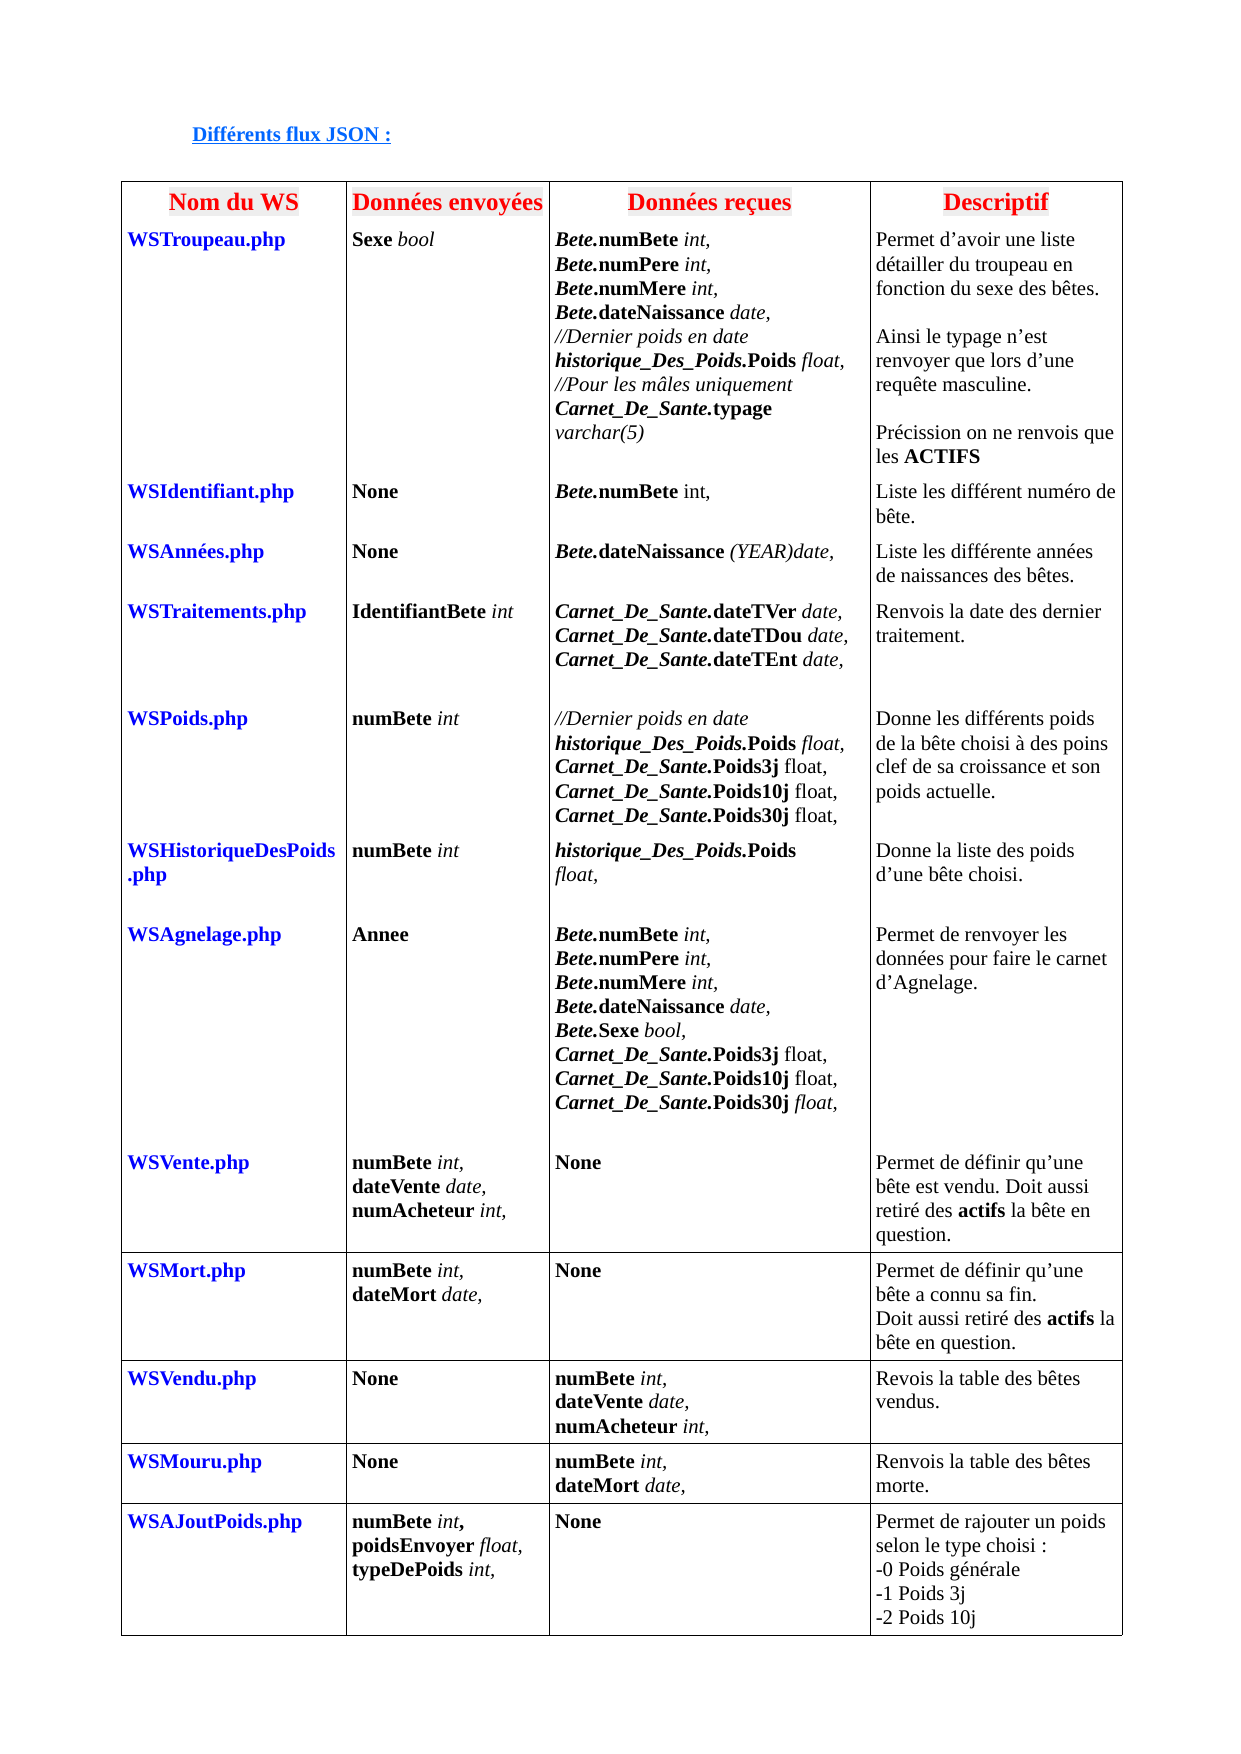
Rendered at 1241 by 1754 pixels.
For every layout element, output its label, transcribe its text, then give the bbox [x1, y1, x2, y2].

table_cell None [550, 1504, 870, 1635]
table_cell numBete int [347, 833, 549, 916]
table_cell WSMouru.php [122, 1444, 346, 1503]
table_cell Bete.dateNaissance (YEAR)date, [550, 533, 870, 593]
table_cell Permet de définir qu’une bête est vendu. Doit aussi retiré des actifs la bête en question. [871, 1144, 1122, 1252]
table_cell numBete int, dateVente date, numAcheteur int, [550, 1361, 870, 1443]
table_cell //Dernier poids en date historique_Des_Poids.Poids float, Carnet_De_Sante.Poids3j float, Carnet_De_Sante.Poids10j float, Carnet_De_Sante.Poids30j float, [550, 701, 870, 832]
table_cell Renvois la table des bêtes morte. [871, 1444, 1122, 1503]
table_cell None [347, 474, 549, 533]
table_cell Annee [347, 916, 549, 1144]
table_cell Liste les différent numéro de bête. [871, 474, 1122, 533]
table_cell WSIdentifiant.php [122, 474, 346, 533]
table_cell None [550, 1253, 870, 1359]
table_cell Permet de définir qu’une bête a connu sa fin. Doit aussi retiré des actifs la bête en question. [871, 1253, 1122, 1359]
table_cell Revois la table des bêtes vendus. [871, 1361, 1122, 1443]
table_cell Renvois la date des dernier traitement. [871, 593, 1122, 701]
table_cell WSAnnées.php [122, 533, 346, 593]
table_header Descriptif [871, 182, 1122, 222]
table_header Nom du WS [122, 182, 346, 222]
table_cell Permet de rajouter un poids selon le type choisi : -0 Poids générale -1 Poids 3j -2 Poids 10j [871, 1504, 1122, 1635]
table_header Données envoyées [347, 182, 549, 222]
table_cell Donne la liste des poids d’une bête choisi. [871, 833, 1122, 916]
table_cell Liste les différente années de naissances des bêtes. [871, 533, 1122, 593]
table_cell IdentifiantBete int [347, 593, 549, 701]
table_cell historique_Des_Poids.Poids float, [550, 833, 870, 916]
table_cell WSTroupeau.php [122, 222, 346, 474]
table_cell WSPoids.php [122, 701, 346, 832]
table_cell Permet de renvoyer les données pour faire le carnet d’Agnelage. [871, 916, 1122, 1144]
table_cell WSAJoutPoids.php [122, 1504, 346, 1635]
table_cell WSHistoriqueDesPoids.php [122, 833, 346, 916]
table_cell Sexe bool [347, 222, 549, 474]
table_cell WSAgnelage.php [122, 916, 346, 1144]
table_cell Permet d’avoir une liste détailler du troupeau en fonction du sexe des bêtes. Ainsi le typage n’est renvoyer que lors d’une requête masculine. Précission on ne renvois que les ACTIFS [871, 222, 1122, 474]
table_cell None [347, 533, 549, 593]
table_cell numBete int, poidsEnvoyer float, typeDePoids int, [347, 1504, 549, 1635]
table_cell numBete int [347, 701, 549, 832]
table_cell numBete int, dateVente date, numAcheteur int, [347, 1144, 549, 1252]
table_cell Carnet_De_Sante.dateTVer date, Carnet_De_Sante.dateTDou date, Carnet_De_Sante.dateTEnt date, [550, 593, 870, 701]
table_cell Donne les différents poids de la bête choisi à des poins clef de sa croissance et son poids actuelle. [871, 701, 1122, 832]
text Différents flux JSON : [118, 118, 1122, 147]
table_cell Bete.numBete int, Bete.numPere int, Bete.numMere int, Bete.dateNaissance date, //Dernier poids en date historique_Des_Poids.Poids float, //Pour les mâles uniquement Carnet_De_Sante.typage varchar(5) [550, 222, 870, 474]
table_cell None [347, 1361, 549, 1443]
table_cell WSVente.php [122, 1144, 346, 1252]
table_cell Bete.numBete int, [550, 474, 870, 533]
table_cell WSMort.php [122, 1253, 346, 1359]
table_cell numBete int, dateMort date, [550, 1444, 870, 1503]
table_cell Bete.numBete int, Bete.numPere int, Bete.numMere int, Bete.dateNaissance date, Bete.Sexe bool, Carnet_De_Sante.Poids3j float, Carnet_De_Sante.Poids10j float, Carnet_De_Sante.Poids30j float, [550, 916, 870, 1144]
table_cell WSTraitements.php [122, 593, 346, 701]
table_header Données reçues [550, 182, 870, 222]
table_cell None [347, 1444, 549, 1503]
table_cell WSVendu.php [122, 1361, 346, 1443]
table_cell numBete int, dateMort date, [347, 1253, 549, 1359]
table_cell None [550, 1144, 870, 1252]
